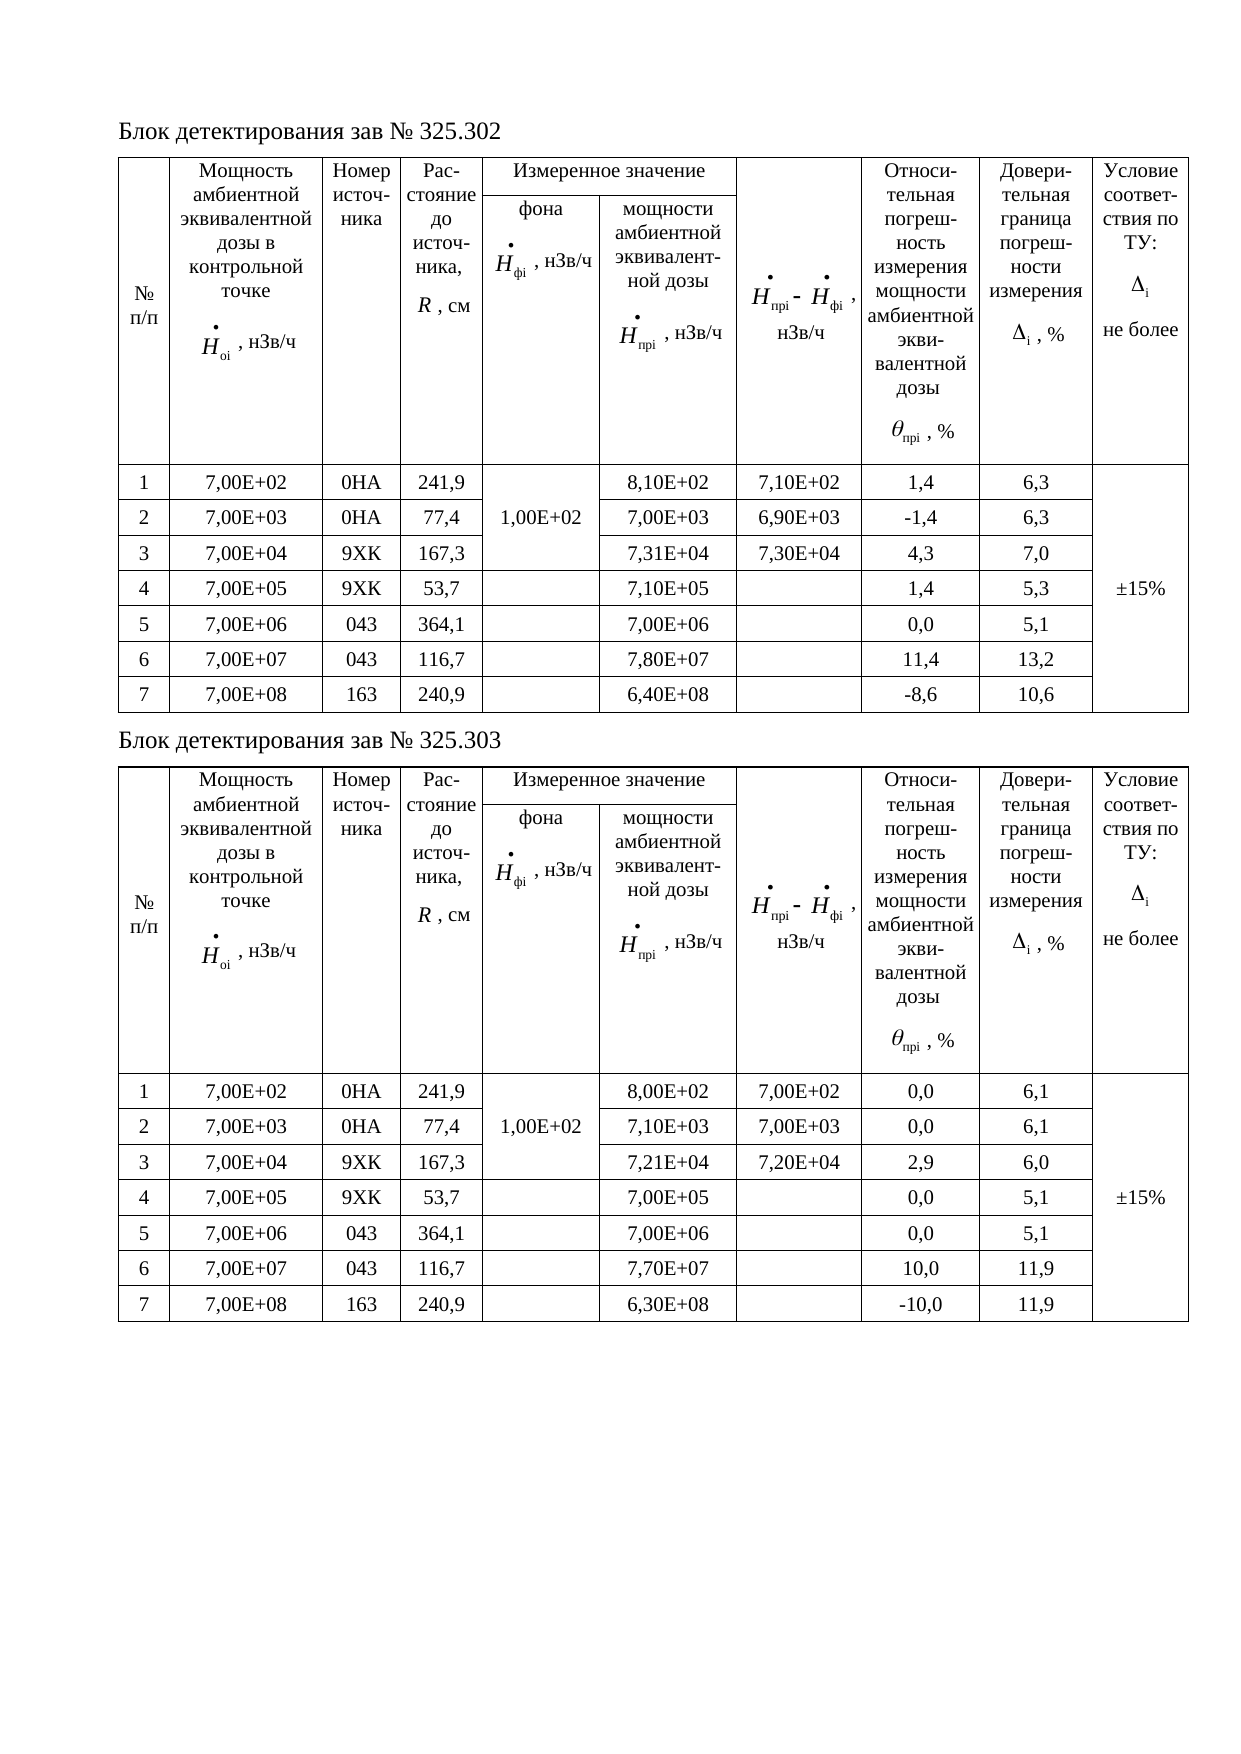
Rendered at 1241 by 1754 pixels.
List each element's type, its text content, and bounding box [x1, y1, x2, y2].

table_cell 7,00E+03 [170, 500, 322, 534]
table_cell 5,1 [980, 1216, 1092, 1250]
table_header Мощность амбиентной эквивалентной дозы в контрольной точке , нЗв/ч [170, 768, 322, 1073]
table_cell 0,0 [862, 1074, 979, 1108]
table_cell 0НА [323, 500, 400, 534]
table_cell -10,0 [862, 1286, 979, 1321]
table_cell 1 [119, 1074, 169, 1108]
table_header , нЗв/ч [737, 158, 861, 464]
table_cell [483, 642, 599, 676]
table_cell 7,00E+08 [170, 1286, 322, 1321]
table_header Мощность амбиентной эквивалентной дозы в контрольной точке , нЗв/ч [170, 158, 322, 464]
table_cell 7,00E+04 [170, 1145, 322, 1179]
table_cell 0,0 [862, 1180, 979, 1214]
table_cell 7,20E+04 [737, 1145, 861, 1179]
table_cell 6,30E+08 [600, 1286, 736, 1321]
table_header , нЗв/ч [737, 768, 861, 1073]
table_cell 6,1 [980, 1109, 1092, 1144]
table_cell 3 [119, 536, 169, 570]
table_header Рас-стояние до источ-ника, , см [401, 768, 482, 1073]
table_cell [483, 1251, 599, 1285]
table_header Довери-тельная граница погреш-ности измерения , % [980, 158, 1092, 464]
table_cell 7,00E+07 [170, 1251, 322, 1285]
text Блок детектирования зав № 325.302 [118, 116, 1194, 144]
table_cell [737, 606, 861, 641]
table_cell 7 [119, 677, 169, 712]
table_cell 7,10E+05 [600, 571, 736, 605]
table_header Номер источ-ника [323, 158, 400, 464]
table_cell 043 [323, 606, 400, 641]
table_cell 3 [119, 1145, 169, 1179]
table_cell 0,0 [862, 1109, 979, 1144]
table_cell 11,4 [862, 642, 979, 676]
table_cell 1,4 [862, 571, 979, 605]
table_cell 5 [119, 606, 169, 641]
table_cell мощности амбиентной эквивалент-ной дозы , нЗв/ч [600, 196, 736, 464]
table_cell 7,30E+04 [737, 536, 861, 570]
table_cell 7,00E+02 [170, 1074, 322, 1108]
table_cell 7,00E+06 [170, 1216, 322, 1250]
table_cell 240,9 [401, 1286, 482, 1321]
table_cell 240,9 [401, 677, 482, 712]
table_cell 6 [119, 1251, 169, 1285]
table_cell 4 [119, 1180, 169, 1214]
table_cell 7,00E+05 [170, 571, 322, 605]
table_cell [483, 1286, 599, 1321]
table_header Измеренное значение [483, 158, 736, 195]
table_cell [737, 1251, 861, 1285]
table_cell 043 [323, 1251, 400, 1285]
table_cell ±15% [1093, 465, 1188, 712]
table_cell 7,00E+04 [170, 536, 322, 570]
table_cell 6,40E+08 [600, 677, 736, 712]
table_cell 241,9 [401, 1074, 482, 1108]
table_cell 163 [323, 677, 400, 712]
table_cell 167,3 [401, 536, 482, 570]
table_header № п/п [119, 158, 169, 464]
table_cell мощности амбиентной эквивалент-ной дозы , нЗв/ч [600, 805, 736, 1073]
table_cell 7,10E+02 [737, 465, 861, 499]
table_cell 2,9 [862, 1145, 979, 1179]
table_header Условие соответ-ствия по ТУ: не более [1093, 158, 1188, 464]
table_cell 7,31E+04 [600, 536, 736, 570]
table_cell 0НА [323, 465, 400, 499]
table_header Довери-тельная граница погреш-ности измерения , % [980, 768, 1092, 1073]
table_cell [737, 642, 861, 676]
table_cell -1,4 [862, 500, 979, 534]
table_header № п/п [119, 768, 169, 1073]
table_cell 53,7 [401, 571, 482, 605]
table_cell -8,6 [862, 677, 979, 712]
table_cell 364,1 [401, 1216, 482, 1250]
table_cell 364,1 [401, 606, 482, 641]
table_cell 043 [323, 1216, 400, 1250]
table_cell ±15% [1093, 1074, 1188, 1321]
table_cell 8,10E+02 [600, 465, 736, 499]
table_cell [737, 571, 861, 605]
table_cell 9ХК [323, 1180, 400, 1214]
table_cell 0,0 [862, 1216, 979, 1250]
table_cell 0НА [323, 1109, 400, 1144]
table_cell 5,1 [980, 1180, 1092, 1214]
table_cell 11,9 [980, 1251, 1092, 1285]
table_cell 1 [119, 465, 169, 499]
table_cell 6,0 [980, 1145, 1092, 1179]
table_cell 9ХК [323, 571, 400, 605]
table_cell 116,7 [401, 1251, 482, 1285]
table_cell 6,3 [980, 465, 1092, 499]
table_cell [483, 571, 599, 605]
table_cell 7,80E+07 [600, 642, 736, 676]
table_cell [737, 677, 861, 712]
table_cell 7,10E+03 [600, 1109, 736, 1144]
table_cell 241,9 [401, 465, 482, 499]
table_cell 163 [323, 1286, 400, 1321]
table_cell 9ХК [323, 536, 400, 570]
table_cell 7,70E+07 [600, 1251, 736, 1285]
table_header Номер источ-ника [323, 768, 400, 1073]
table_cell 7,00E+05 [600, 1180, 736, 1214]
table_cell 53,7 [401, 1180, 482, 1214]
table_cell 7,00E+06 [600, 1216, 736, 1250]
table_cell 2 [119, 500, 169, 534]
table_cell 6,3 [980, 500, 1092, 534]
text Блок детектирования зав № 325.303 [118, 725, 1194, 754]
table_header Относи-тельная погреш-ность измерения мощности амбиентной экви-валентной дозы , % [862, 768, 979, 1073]
table_cell [483, 1180, 599, 1214]
table_cell 2 [119, 1109, 169, 1144]
table_cell 7,0 [980, 536, 1092, 570]
table_cell 77,4 [401, 500, 482, 534]
table_cell [483, 677, 599, 712]
table_cell 5,3 [980, 571, 1092, 605]
table_cell 7,00E+02 [737, 1074, 861, 1108]
table_cell 7 [119, 1286, 169, 1321]
table_cell 10,0 [862, 1251, 979, 1285]
table_cell 7,21E+04 [600, 1145, 736, 1179]
table_cell 1,4 [862, 465, 979, 499]
table_cell [737, 1286, 861, 1321]
table_cell 6,1 [980, 1074, 1092, 1108]
table_cell 0,0 [862, 606, 979, 641]
table_cell 7,00E+07 [170, 642, 322, 676]
table_cell 116,7 [401, 642, 482, 676]
table_cell 4,3 [862, 536, 979, 570]
table_cell 7,00E+06 [600, 606, 736, 641]
table_header Относи-тельная погреш-ность измерения мощности амбиентной экви-валентной дозы , % [862, 158, 979, 464]
table_cell 77,4 [401, 1109, 482, 1144]
table_cell 0НА [323, 1074, 400, 1108]
table_cell 5 [119, 1216, 169, 1250]
table_cell 6 [119, 642, 169, 676]
table_cell 5,1 [980, 606, 1092, 641]
table_cell 043 [323, 642, 400, 676]
table_cell 4 [119, 571, 169, 605]
table_cell фона , нЗв/ч [483, 805, 599, 1073]
table_cell 7,00E+02 [170, 465, 322, 499]
table_cell фона , нЗв/ч [483, 196, 599, 464]
table_header Рас-стояние до источ-ника, , см [401, 158, 482, 464]
table_cell 7,00E+03 [170, 1109, 322, 1144]
table_cell 13,2 [980, 642, 1092, 676]
table_cell 1,00E+02 [483, 1074, 599, 1179]
table_cell [737, 1216, 861, 1250]
table_cell 7,00E+06 [170, 606, 322, 641]
table_cell 7,00E+03 [600, 500, 736, 534]
table_cell 11,9 [980, 1286, 1092, 1321]
table_cell [483, 606, 599, 641]
table_header Условие соответ-ствия по ТУ: не более [1093, 768, 1188, 1073]
table_cell 8,00E+02 [600, 1074, 736, 1108]
table_header Измеренное значение [483, 768, 736, 804]
table_cell 7,00E+05 [170, 1180, 322, 1214]
table_cell [483, 1216, 599, 1250]
table_cell 167,3 [401, 1145, 482, 1179]
table_cell [737, 1180, 861, 1214]
table_cell 1,00E+02 [483, 465, 599, 570]
table_cell 6,90E+03 [737, 500, 861, 534]
table_cell 10,6 [980, 677, 1092, 712]
table_cell 7,00E+08 [170, 677, 322, 712]
table_cell 7,00E+03 [737, 1109, 861, 1144]
table_cell 9ХК [323, 1145, 400, 1179]
